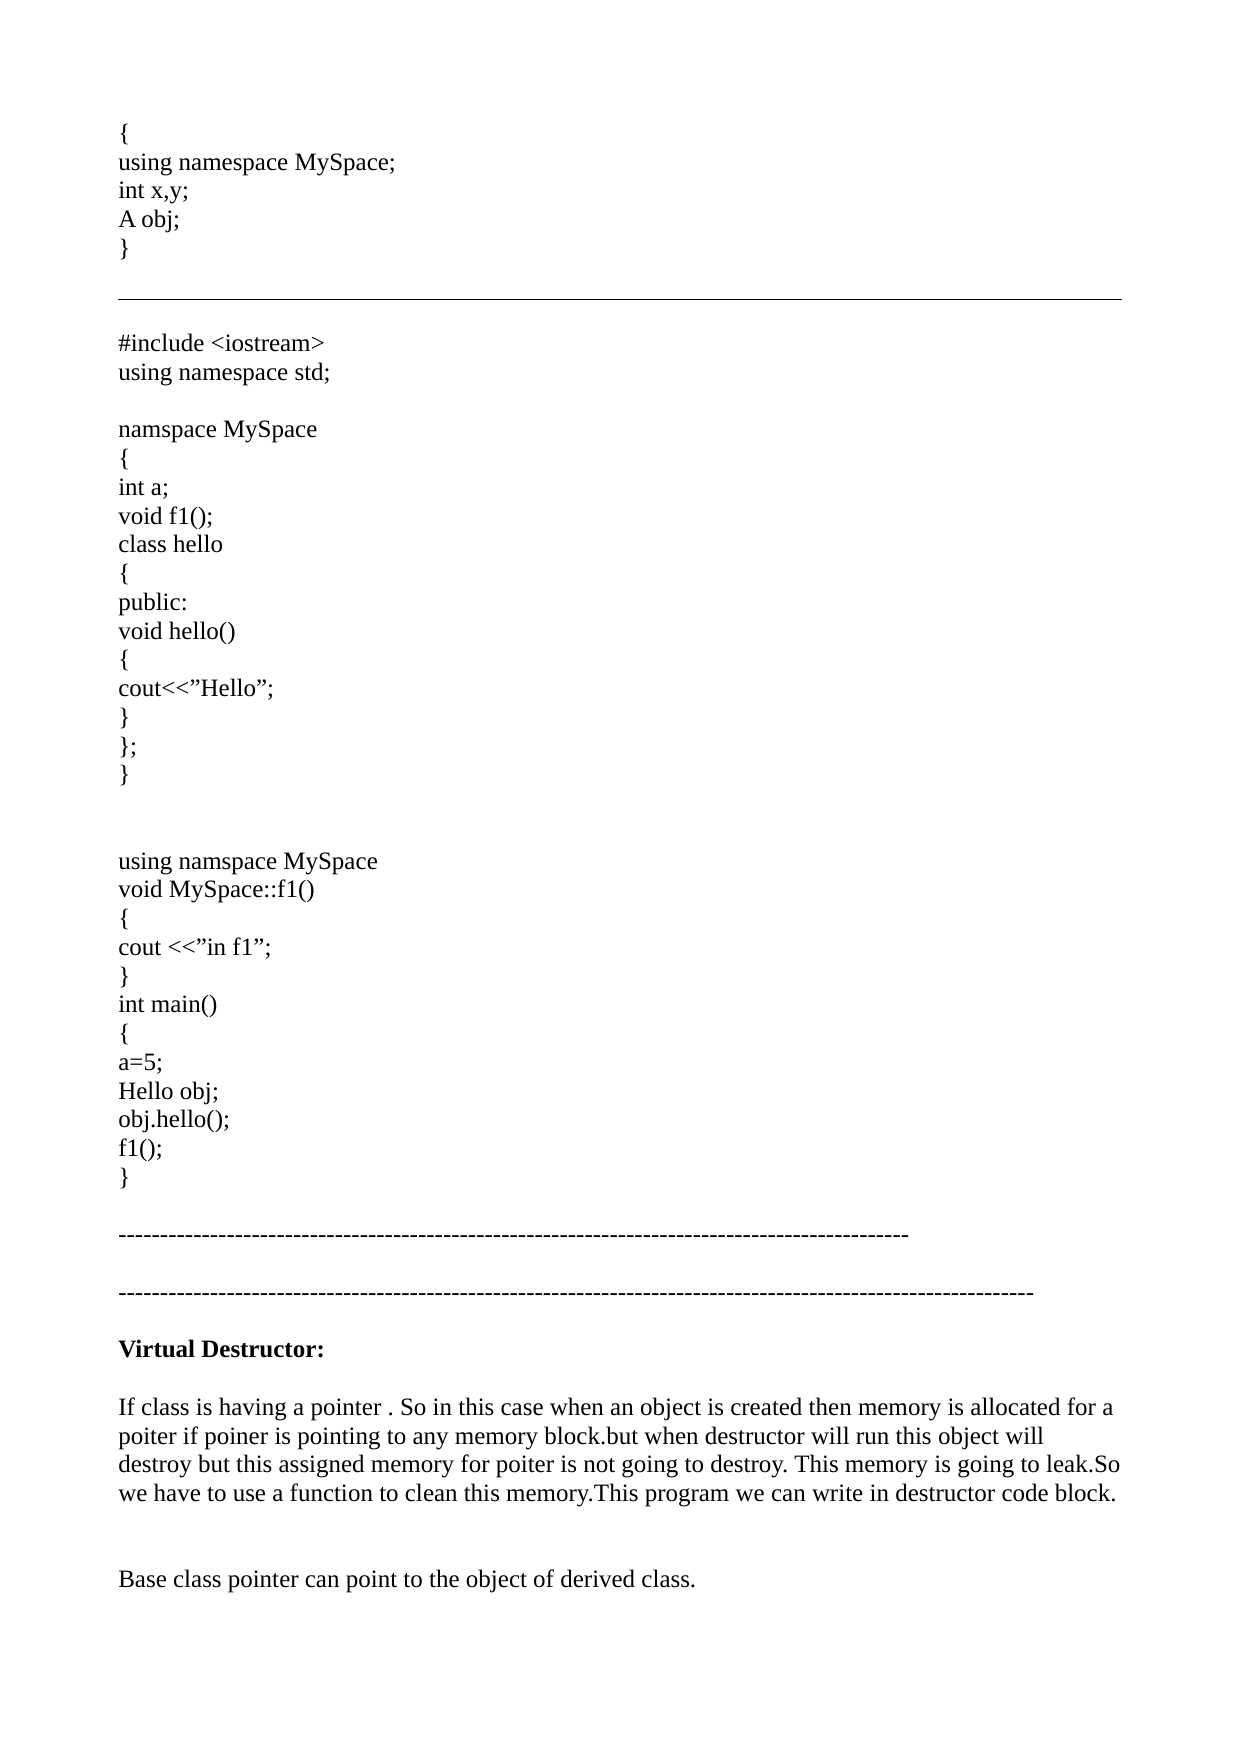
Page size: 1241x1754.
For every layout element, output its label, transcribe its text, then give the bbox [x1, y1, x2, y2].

text }; [118, 731, 1122, 759]
text { [118, 118, 1122, 147]
text int main() [118, 989, 1122, 1018]
text int x,y; [118, 176, 1122, 204]
text If class is having a pointer . So in this case when an object is created then memory is allocated for a poiter if poiner is pointing to any memory block.but when destructor will run this object will destroy but this assigned memory for poiter is not going to destroy. This memory is going to leak.So we have to use a function to clean this memory.This program we can write in destructor code block. [118, 1392, 1122, 1507]
text } [118, 759, 1122, 788]
text } [118, 961, 1122, 989]
text using namspace MySpace [118, 846, 1122, 874]
text } [118, 702, 1122, 731]
text int a; [118, 472, 1122, 501]
text } [118, 1162, 1122, 1191]
text a=5; [118, 1047, 1122, 1076]
text -------------------------------------------------------------------------------------------------------------- [118, 1277, 1122, 1306]
text void f1(); [118, 501, 1122, 529]
text Base class pointer can point to the object of derived class. [118, 1564, 1122, 1593]
text { [118, 903, 1122, 932]
text using namespace MySpace; [118, 147, 1122, 176]
text #include <iostream> [118, 328, 1122, 357]
text using namespace std; [118, 357, 1122, 386]
text void hello() [118, 616, 1122, 644]
text { [118, 1018, 1122, 1047]
text Virtual Destructor: [118, 1334, 1122, 1363]
text class hello [118, 529, 1122, 558]
text { [118, 558, 1122, 587]
text f1(); [118, 1133, 1122, 1162]
text Hello obj; [118, 1076, 1122, 1104]
text cout <<”in f1”; [118, 932, 1122, 961]
text public: [118, 587, 1122, 616]
text { [118, 443, 1122, 472]
text A obj; [118, 204, 1122, 233]
text void MySpace::f1() [118, 874, 1122, 903]
text { [118, 644, 1122, 673]
text cout<<”Hello”; [118, 673, 1122, 702]
text obj.hello(); [118, 1104, 1122, 1133]
text } [118, 233, 1122, 262]
text ----------------------------------------------------------------------------------------------- [118, 1219, 1122, 1248]
text namspace MySpace [118, 414, 1122, 443]
